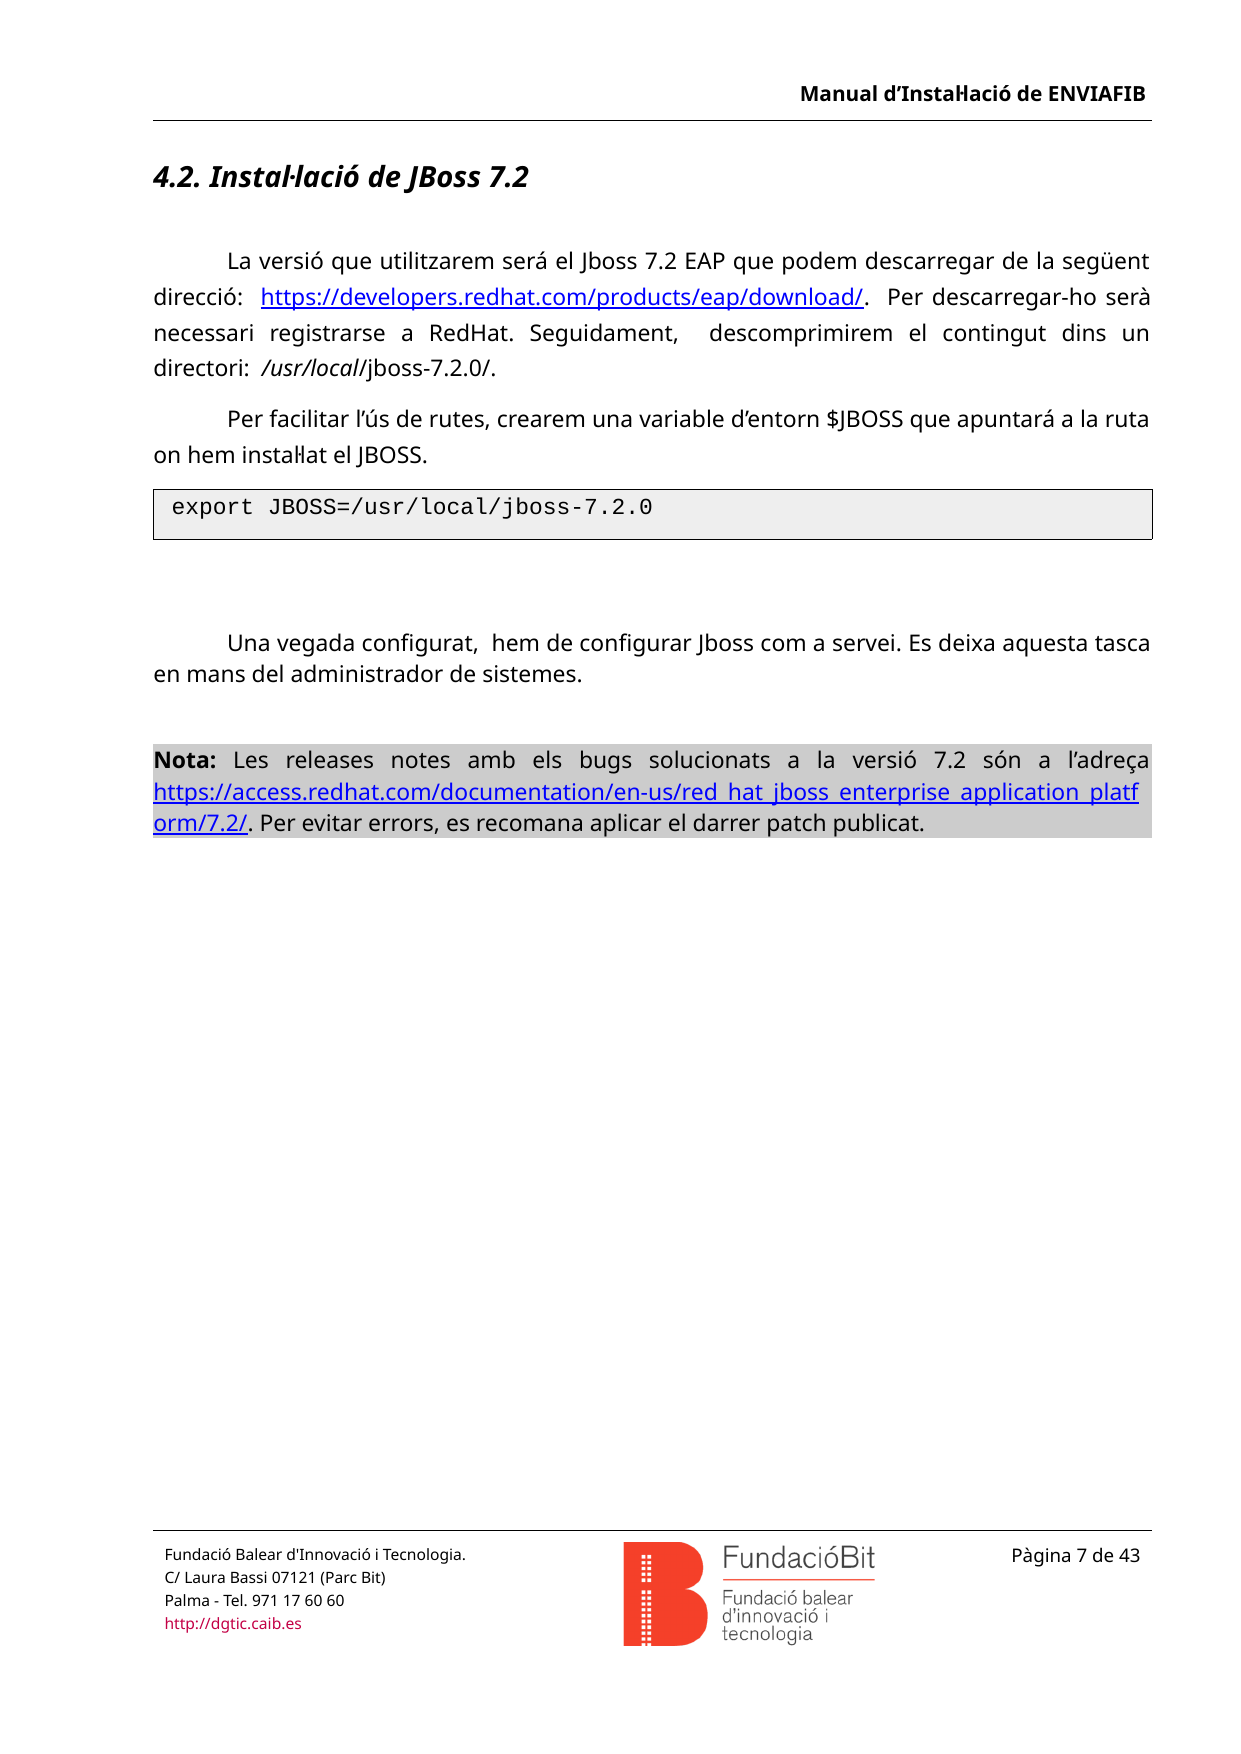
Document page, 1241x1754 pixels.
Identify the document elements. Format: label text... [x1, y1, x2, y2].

picture [623, 1542, 875, 1646]
subtitle Instal·lació de JBoss 7.2 [153, 156, 1152, 196]
text Nota: Les releases notes amb els bugs solucionats a la versió 7.2 són a l’adreça https://access.redhat.com/documentation/en-us/red_hat_jboss_enterprise_application_platform/7.2/. Per evitar errors, es recomana aplicar el darrer patch publicat. [153, 744, 1152, 838]
text La versió que utilitzarem será el Jboss 7.2 EAP que podem descarregar de la següent direcció: https://developers.redhat.com/products/eap/download/. Per descarregar-ho serà necessari registrarse a RedHat. Seguidament, descomprimirem el contingut dins un directori: /usr/local/jboss-7.2.0/. [153, 209, 1152, 384]
table_header export JBOSS=/usr/local/jboss-7.2.0 [154, 490, 1152, 539]
text Una vegada configurat, hem de configurar Jboss com a servei. Es deixa aquesta tasca en mans del administrador de sistemes. [153, 627, 1152, 689]
text Per facilitar l’ús de rutes, crearem una variable d’entorn $JBOSS que apuntará a la ruta on hem instal·lat el JBOSS. [153, 403, 1152, 470]
